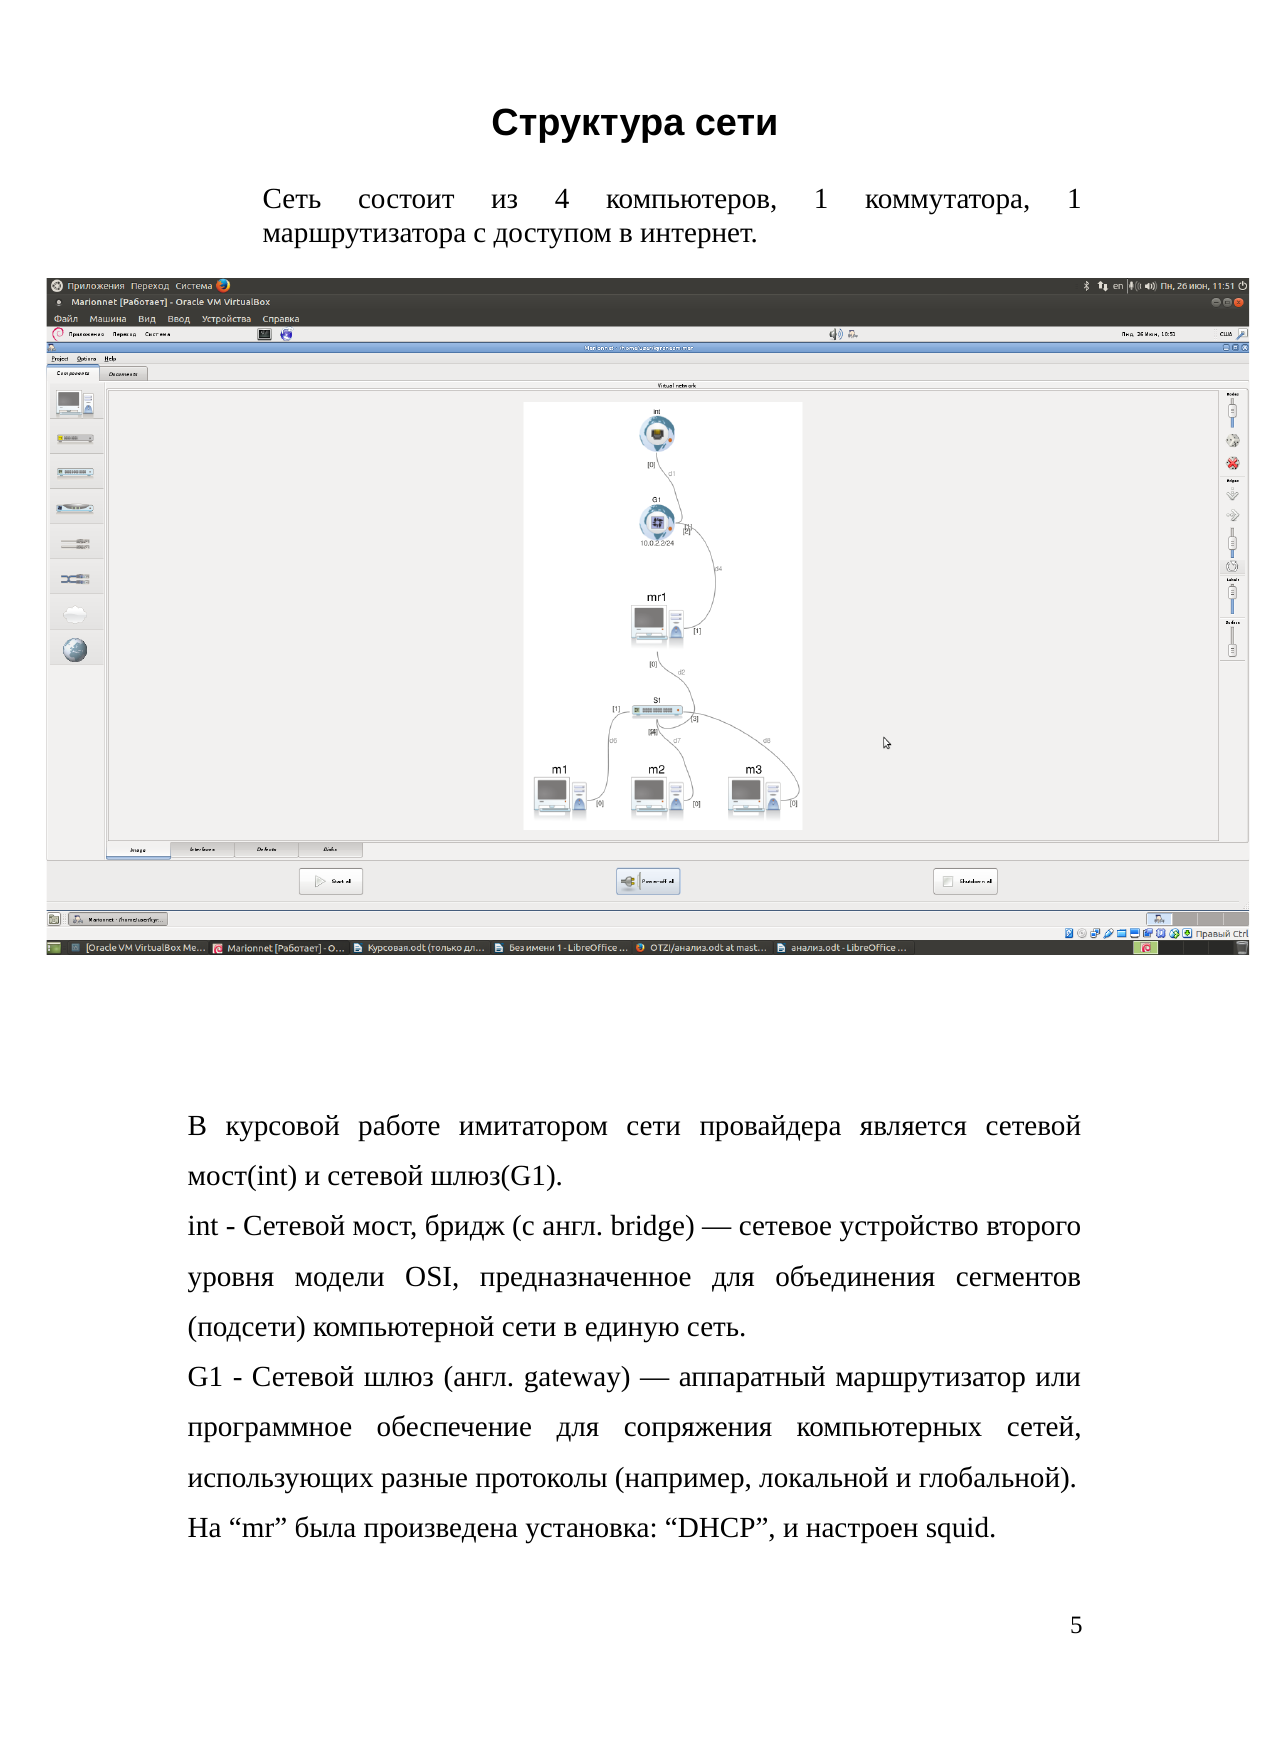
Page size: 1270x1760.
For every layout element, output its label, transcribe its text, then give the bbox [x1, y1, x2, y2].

subtitle Сеть состоит из 4 компьютеров, 1 коммутатора, 1 маршрутизатора с доступом в интернет. [225, 181, 1082, 248]
text G1 - Сетевой шлюз (англ. gateway) — аппаратный маршрутизатор или программное обеспечение для сопряжения компьютерных сетей, использующих разные протоколы (например, локальной и глобальной). [187, 1359, 1082, 1493]
text На “mr” была произведена установка: “DHCP”, и настроен squid. [187, 1510, 1082, 1544]
text В курсовой работе имитатором сети провайдера является сетевой мост(int) и сетевой шлюз(G1). [187, 1108, 1082, 1192]
picture [46, 278, 1250, 955]
subtitle Структура сети [187, 100, 1082, 144]
text int - Сетевой мост, бридж (с англ. bridge) — сетевое устройство второго уровня модели OSI, предназначенное для объединения сегментов (подсети) компьютерной сети в единую сеть. [187, 1208, 1082, 1342]
